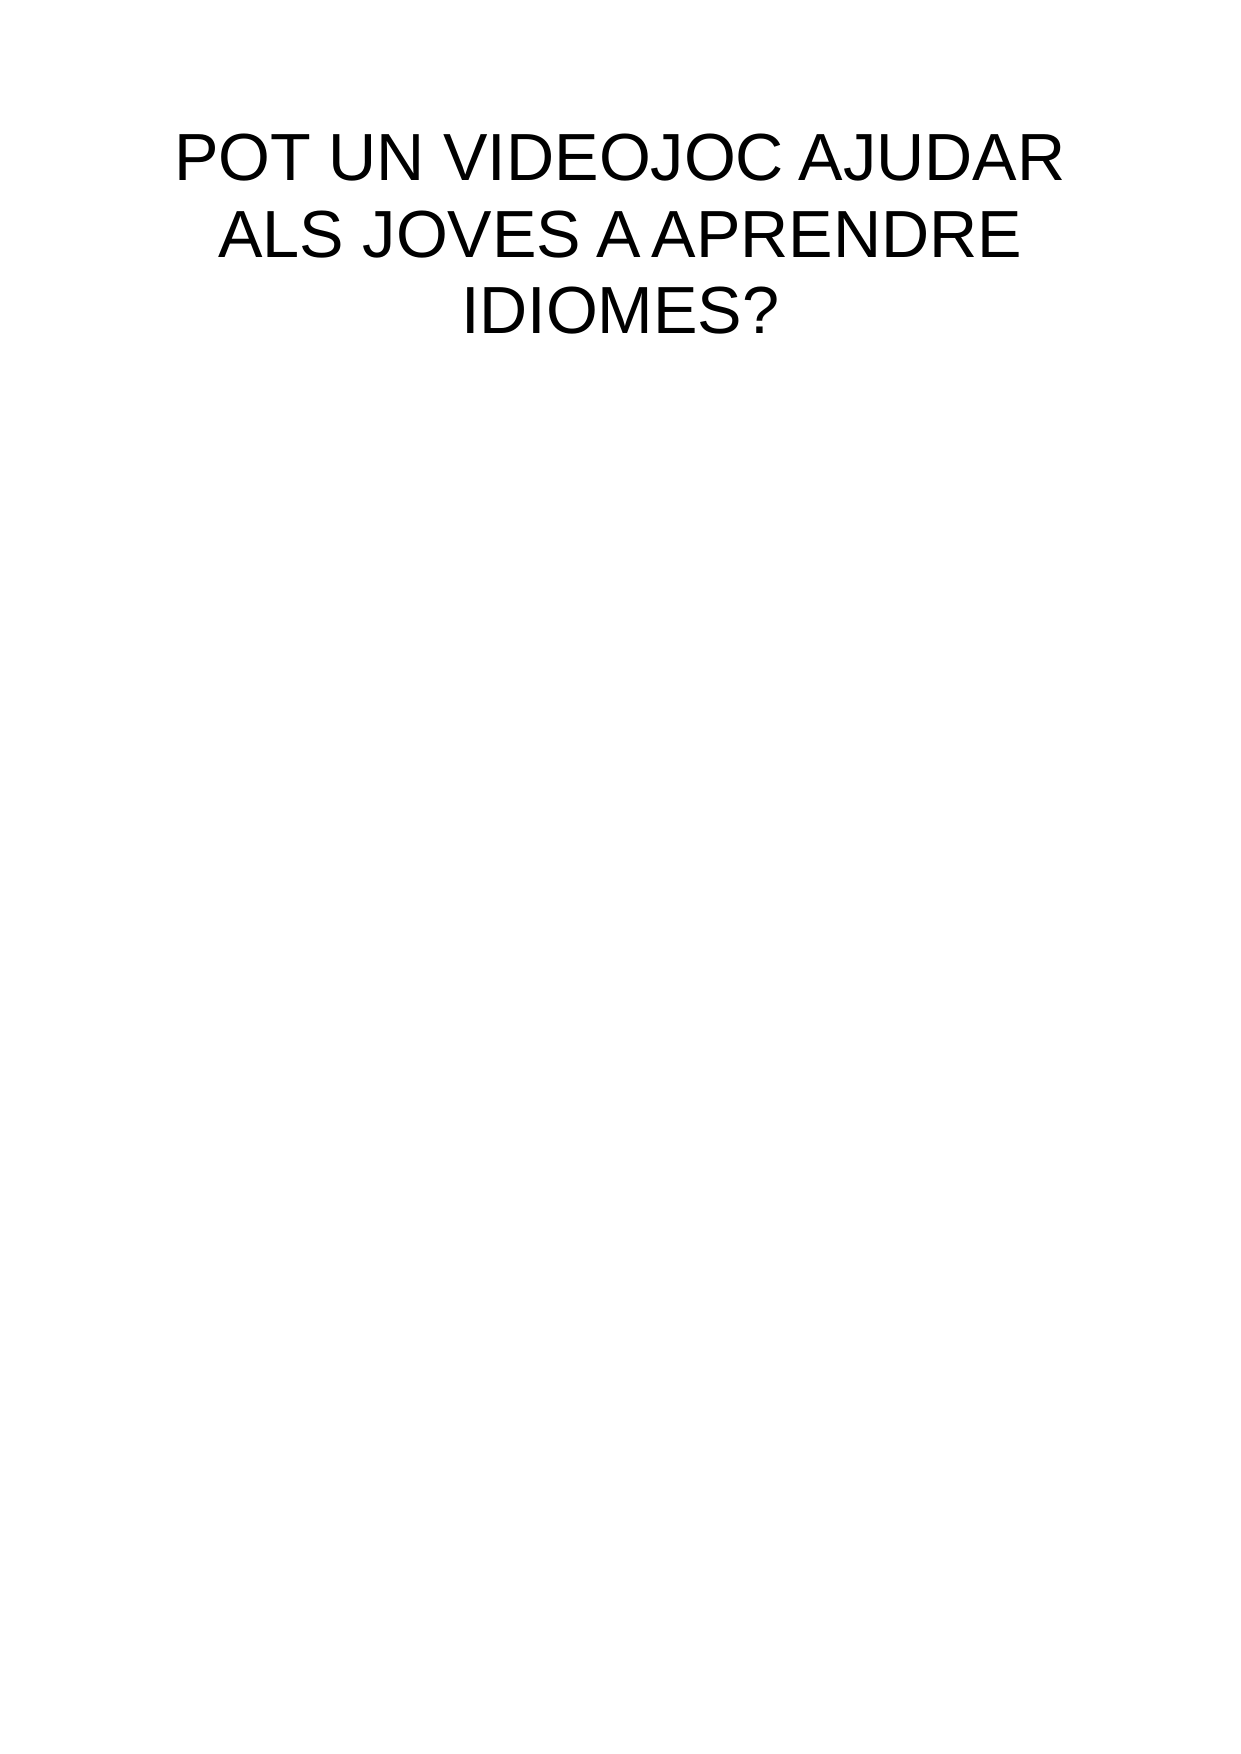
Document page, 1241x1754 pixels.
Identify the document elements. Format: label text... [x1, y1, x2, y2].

text POT UN VIDEOJOC AJUDAR ALS JOVES A APRENDRE IDIOMES? [118, 118, 1122, 348]
